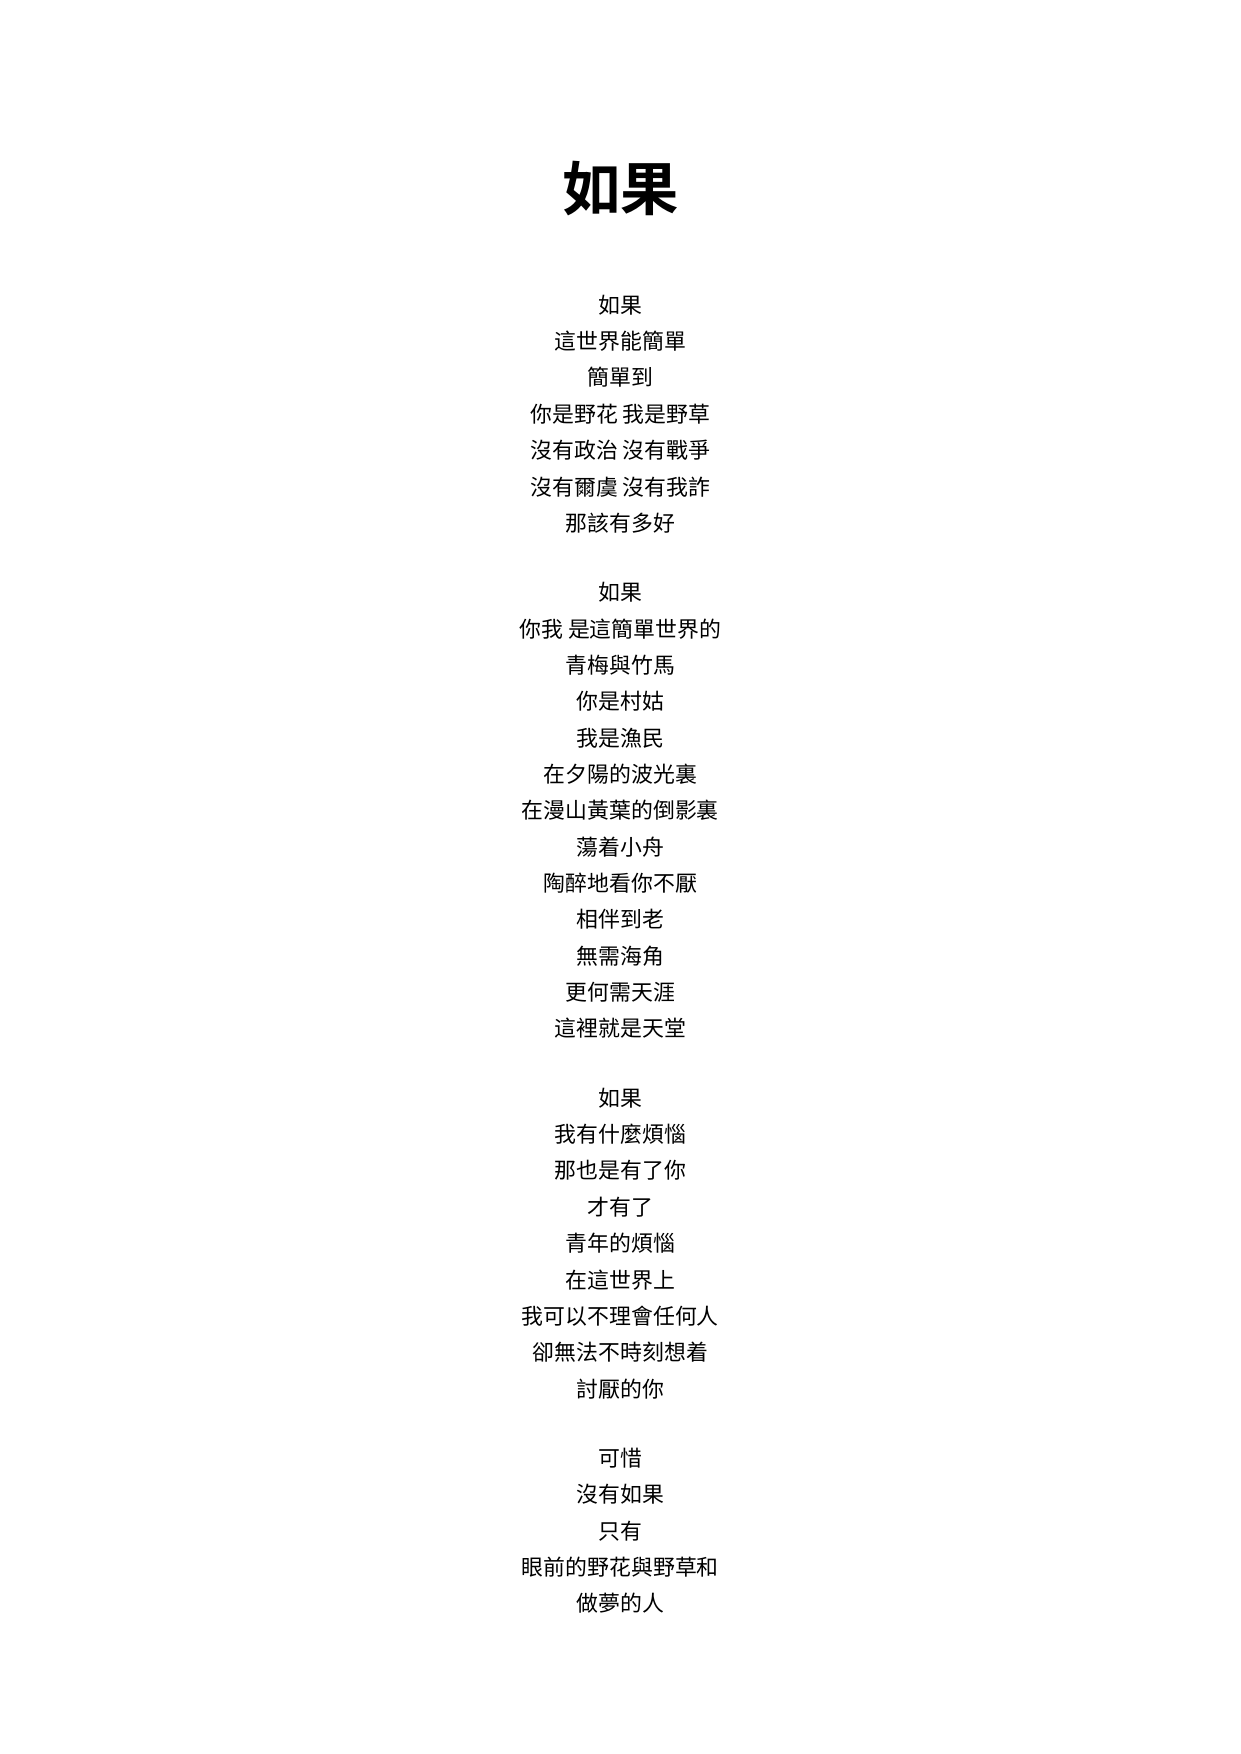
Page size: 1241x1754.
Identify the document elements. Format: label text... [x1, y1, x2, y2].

title 如果 [118, 143, 1122, 228]
text 如果 這世界能簡單 簡單到 你是野花 我是野草 沒有政治 沒有戰爭 沒有爾虞 沒有我詐 那該有多好 如果 你我 是這簡單世界的 青梅與竹馬 你是村姑 我是漁民 在夕陽的波光裏 在漫山黃葉的倒影裏 蕩着小舟 陶醉地看你不厭 相伴到老 無需海角 更何需天涯 這裡就是天堂 如果 我有什麼煩惱 那也是有了你 才有了 青年的煩惱 在這世界上 我可以不理會任何人 卻無法不時刻想着 討厭的你 可惜 沒有如果 只有 眼前的野花與野草和 做夢的人 [118, 288, 1122, 1618]
